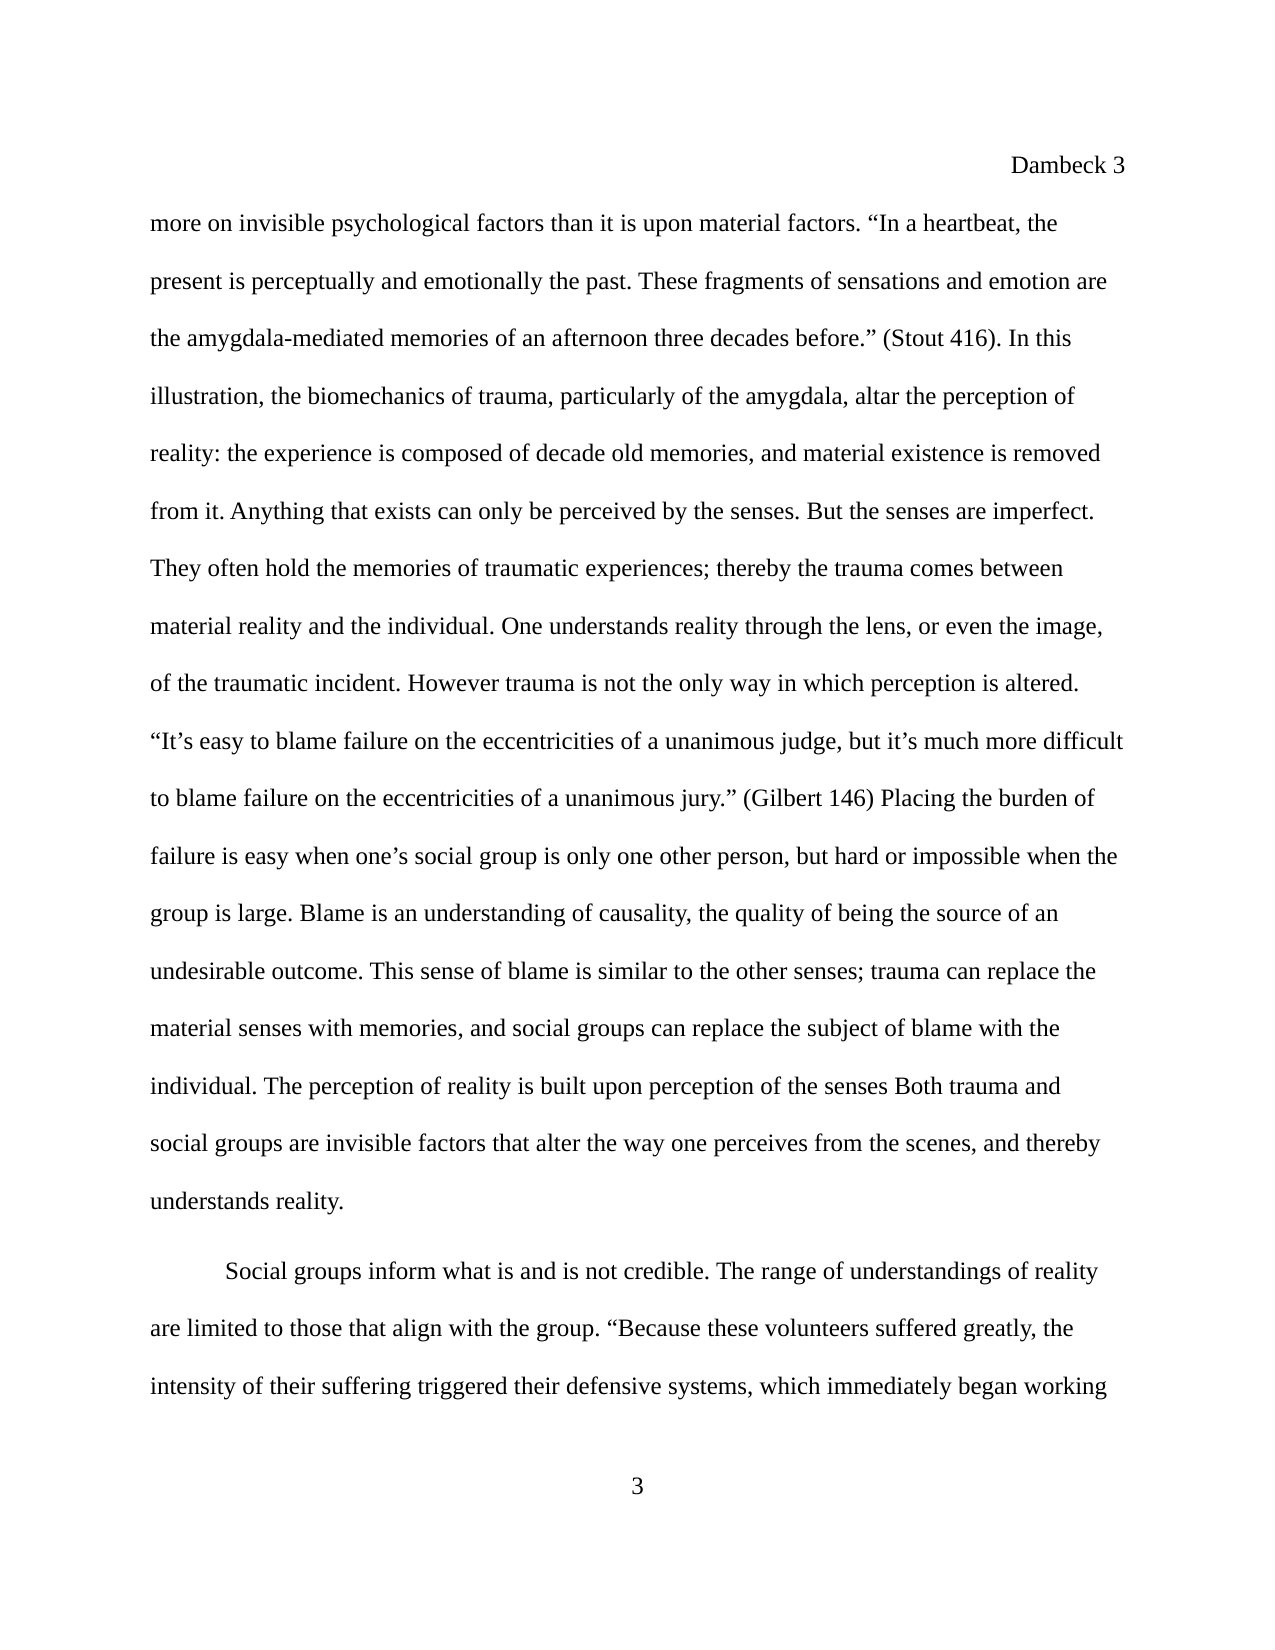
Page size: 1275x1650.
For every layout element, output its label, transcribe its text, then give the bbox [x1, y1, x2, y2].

text more on invisible psychological factors than it is upon material factors. “In a heartbeat, the present is perceptually and emotionally the past. These fragments of sensations and emotion are the amygdala-mediated memories of an afternoon three decades before.” (Stout 416). In this illustration, the biomechanics of trauma, particularly of the amygdala, altar the perception of reality: the experience is composed of decade old memories, and material existence is removed from it. Anything that exists can only be perceived by the senses. But the senses are imperfect. They often hold the memories of traumatic experiences; thereby the trauma comes between material reality and the individual. One understands reality through the lens, or even the image, of the traumatic incident. However trauma is not the only way in which perception is altered. “It’s easy to blame failure on the eccentricities of a unanimous judge, but it’s much more difficult to blame failure on the eccentricities of a unanimous jury.” (Gilbert 146) Placing the burden of failure is easy when one’s social group is only one other person, but hard or impossible when the group is large. Blame is an understanding of causality, the quality of being the source of an undesirable outcome. This sense of blame is similar to the other senses; trauma can replace the material senses with memories, and social groups can replace the subject of blame with the individual. The perception of reality is built upon perception of the senses Both trauma and social groups are invisible factors that alter the way one perceives from the scenes, and thereby understands reality. [150, 208, 1125, 1214]
text Social groups inform what is and is not credible. The range of understandings of reality are limited to those that align with the group. “Because these volunteers suffered greatly, the intensity of their suffering triggered their defensive systems, which immediately began working [150, 1256, 1125, 1399]
